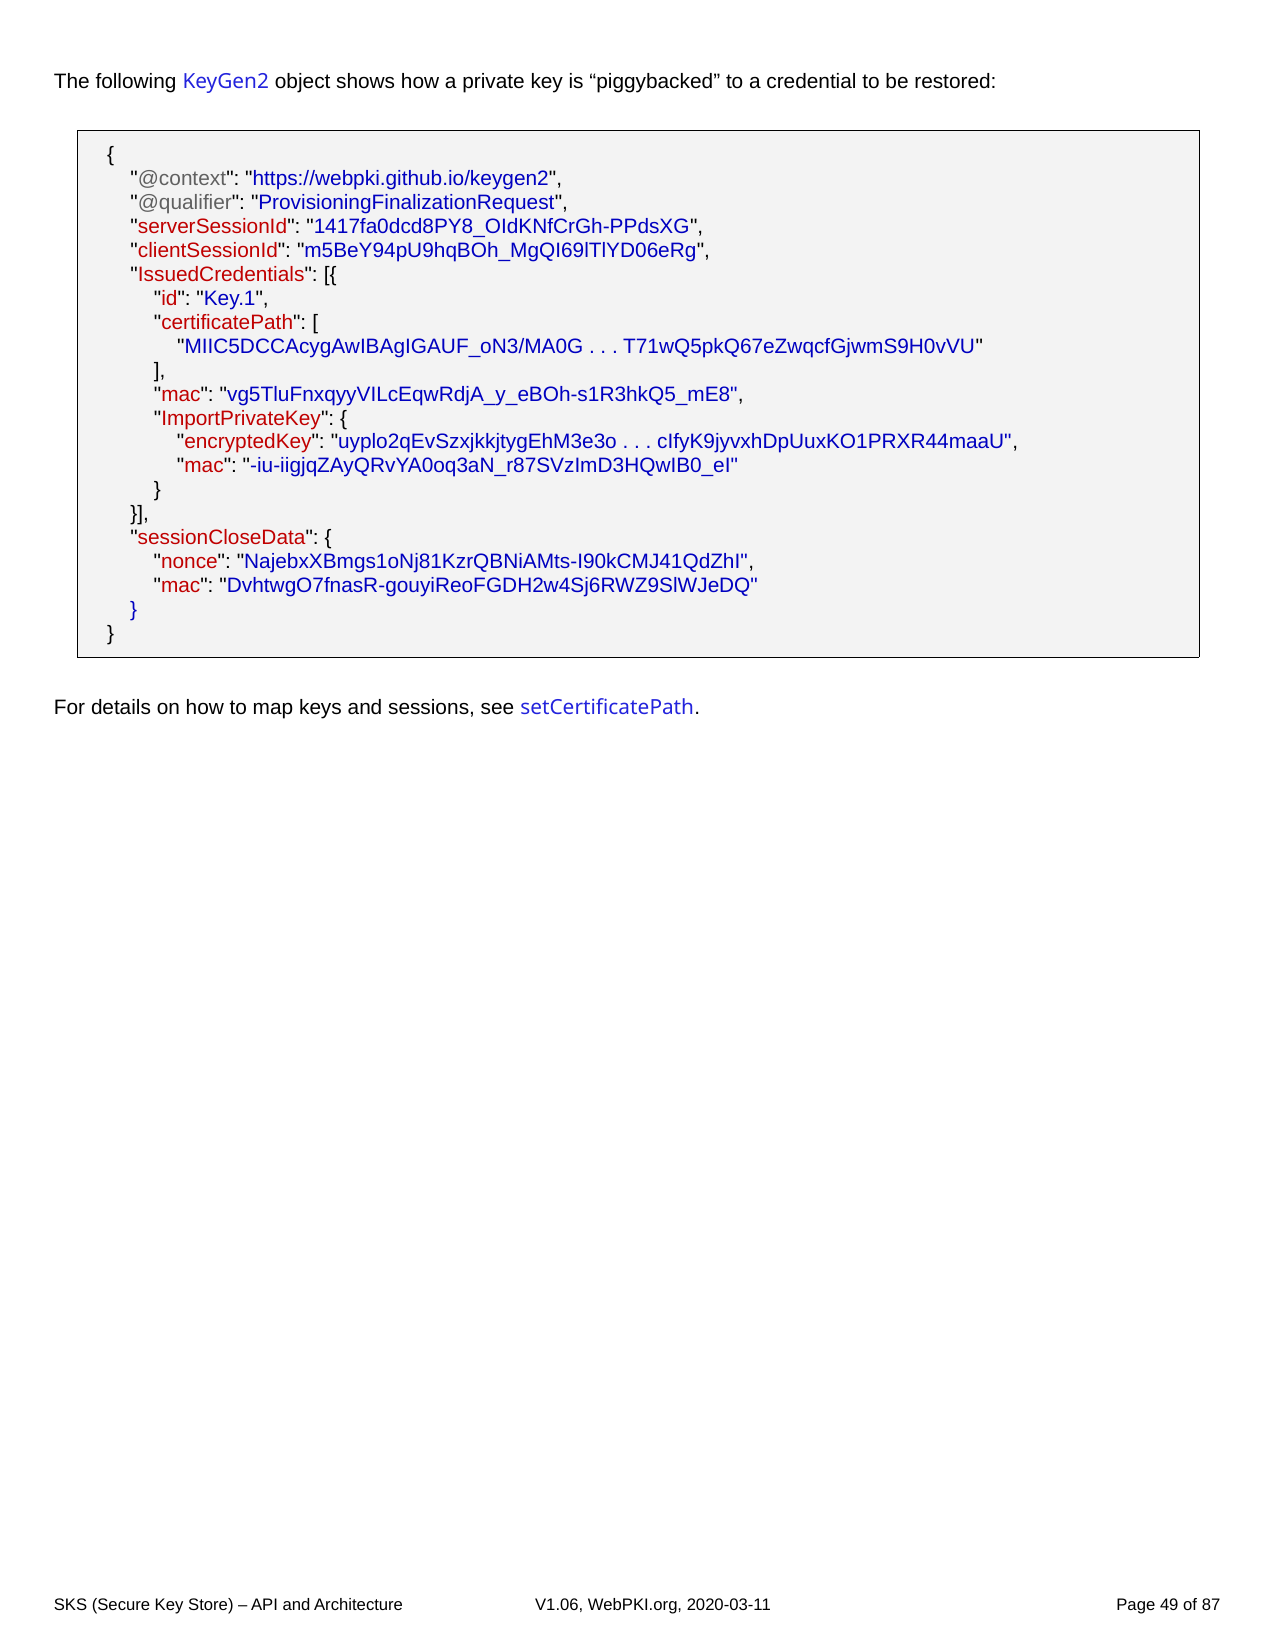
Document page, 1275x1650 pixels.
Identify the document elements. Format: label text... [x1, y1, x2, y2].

text For details on how to map keys and sessions, see setCertificatePath. [54, 692, 1221, 721]
text The following KeyGen2 object shows how a private key is “piggybacked” to a credential to be restored: [54, 66, 1221, 118]
table_header { "@context": "https://webpki.github.io/keygen2", "@qualifier": "ProvisioningFinalizationRequest", "serverSessionId": "1417fa0dcd8PY8_OIdKNfCrGh-PPdsXG", "clientSessionId": "m5BeY94pU9hqBOh_MgQI69lTlYD06eRg", "IssuedCredentials": [{ "id": "Key.1", "certificatePath": [ "MIIC5DCCAcygAwIBAgIGAUF_oN3/MA0G . . . T71wQ5pkQ67eZwqcfGjwmS9H0vVU" ], "mac": "vg5TluFnxqyyVILcEqwRdjA_y_eBOh-s1R3hkQ5_mE8", "ImportPrivateKey": { "encryptedKey": "uyplo2qEvSzxjkkjtygEhM3e3o . . . cIfyK9jyvxhDpUuxKO1PRXR44maaU", "mac": "-iu-iigjqZAyQRvYA0oq3aN_r87SVzImD3HQwIB0_eI" } }], "sessionCloseData": { "nonce": "NajebxXBmgs1oNj81KzrQBNiAMts-I90kCMJ41QdZhI", "mac": "DvhtwgO7fnasR-gouyiReoFGDH2w4Sj6RWZ9SlWJeDQ" } } [78, 131, 1199, 657]
